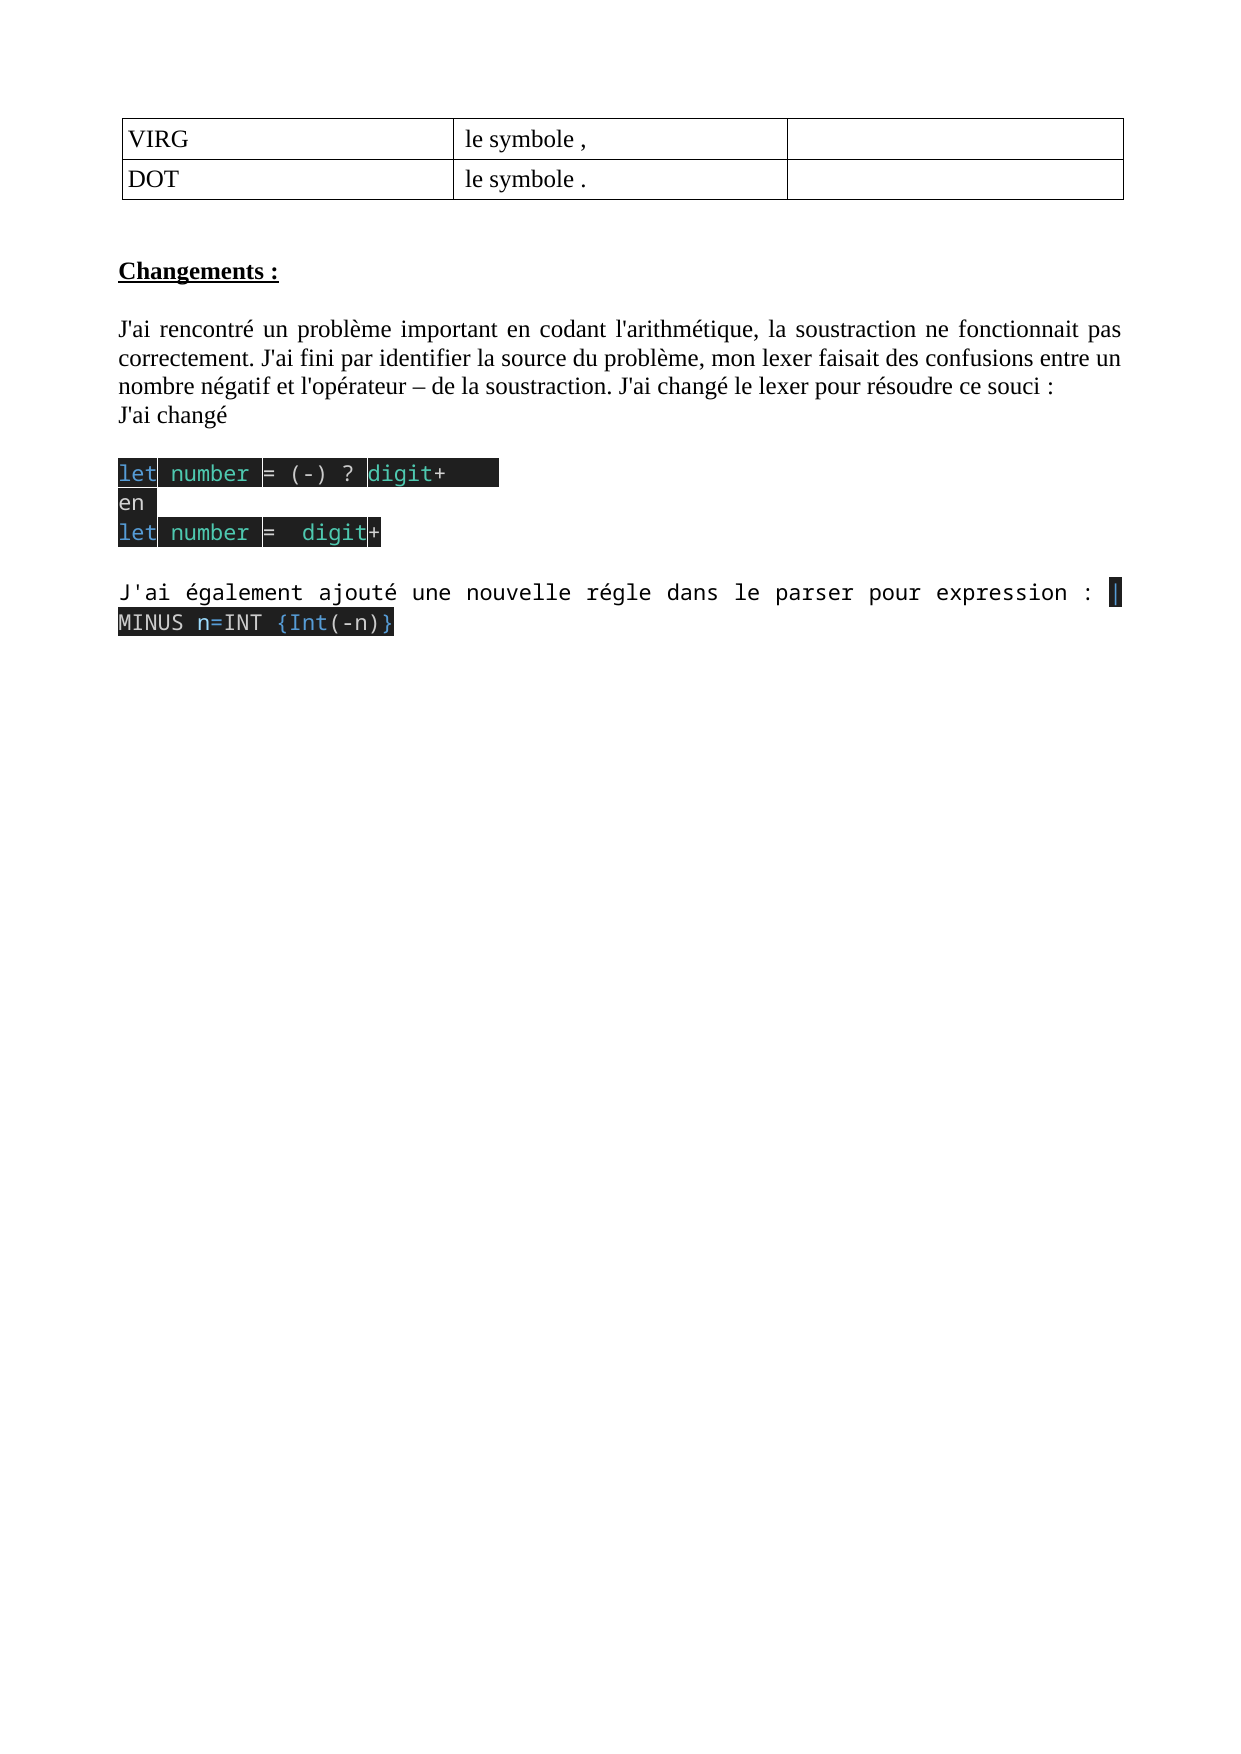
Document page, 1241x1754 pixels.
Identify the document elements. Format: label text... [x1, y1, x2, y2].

text J'ai changé [118, 400, 1122, 429]
table_cell le symbole , [454, 119, 787, 158]
text let number = digit+ [118, 517, 1122, 547]
text en [118, 487, 1122, 517]
table_cell le symbole . [454, 160, 787, 199]
table_cell VIRG [123, 119, 453, 158]
text let number = (-) ? digit+ [118, 458, 1122, 487]
table_cell DOT [123, 160, 453, 199]
table_cell [788, 160, 1123, 199]
table_cell [788, 119, 1123, 158]
text J'ai rencontré un problème important en codant l'arithmétique, la soustraction ne fonctionnait pas correctement. J'ai fini par identifier la source du problème, mon lexer faisait des confusions entre un nombre négatif et l'opérateur – de la soustraction. J'ai changé le lexer pour résoudre ce souci : [118, 314, 1122, 400]
text Changements : [118, 256, 1122, 285]
text J'ai également ajouté une nouvelle régle dans le parser pour expression : | MINUS n=INT {Int(-n)} [118, 577, 1122, 636]
